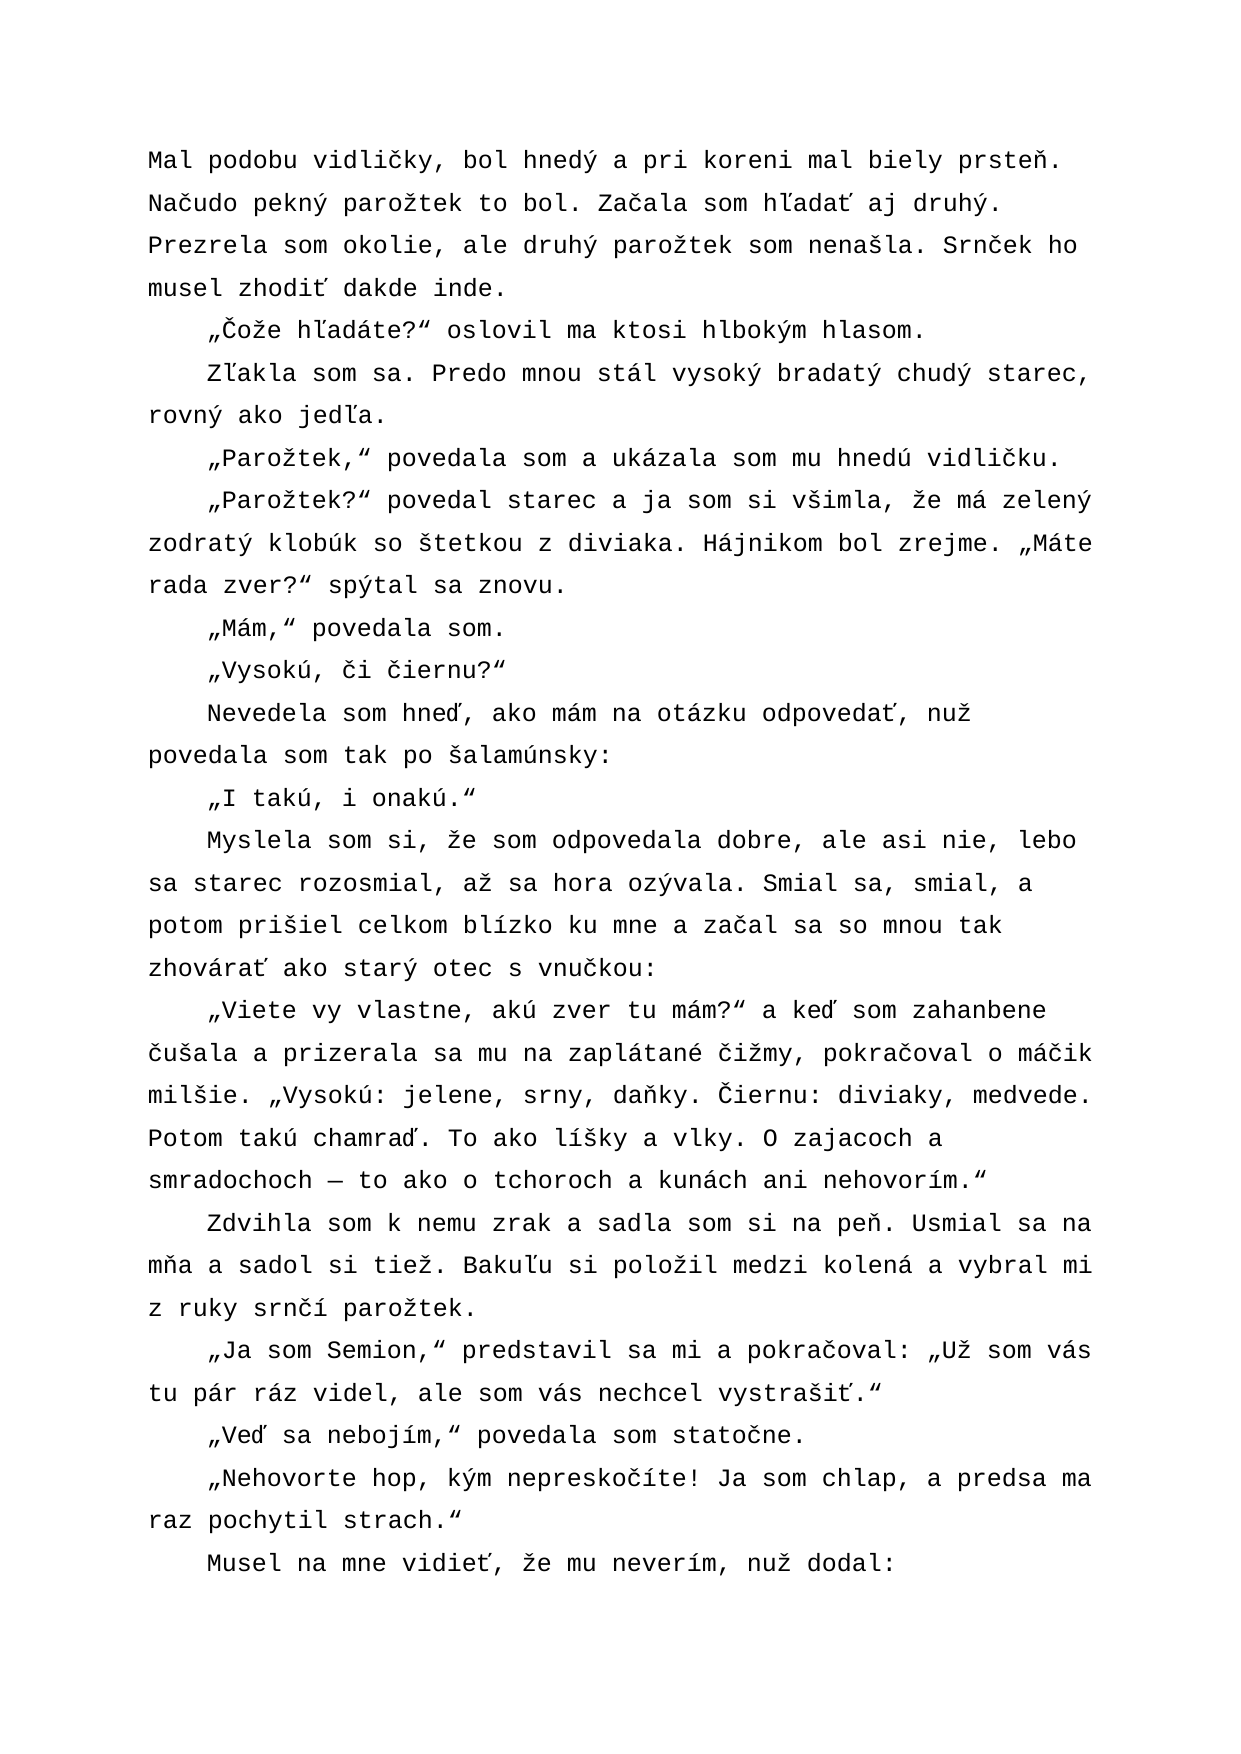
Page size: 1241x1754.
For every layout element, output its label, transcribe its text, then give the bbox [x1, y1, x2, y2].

text „Čože hľadáte?“ oslovil ma ktosi hlbokým hlasom. [148, 318, 1093, 346]
text Myslela som si, že som odpovedala dobre, ale asi nie, lebo sa starec rozosmial, až sa hora ozývala. Smial sa, smial, a potom prišiel celkom blízko ku mne a začal sa so mnou tak zhovárať ako starý otec s vnučkou: [148, 828, 1093, 983]
text „Veď sa nebojím,“ povedala som statočne. [148, 1423, 1093, 1451]
text „Vysokú, či čiernu?“ [148, 658, 1093, 686]
text „Nehovorte hop, kým nepreskočíte! Ja som chlap, a predsa ma raz pochytil strach.“ [148, 1465, 1093, 1536]
text „Mám,“ povedala som. [148, 615, 1093, 643]
text „Ja som Semion,“ predstavil sa mi a pokračoval: „Už som vás tu pár ráz videl, ale som vás nechcel vystrašiť.“ [148, 1338, 1093, 1408]
text „Parožtek,“ povedala som a ukázala som mu hnedú vidličku. [148, 445, 1093, 473]
text „I takú, i onakú.“ [148, 785, 1093, 813]
text „Viete vy vlastne, akú zver tu mám?“ a keď som zahanbene čušala a prizerala sa mu na zaplátané čižmy, pokračoval o máčik milšie. „Vysokú: jelene, srny, daňky. Čiernu: diviaky, medvede. Potom takú chamraď. To ako líšky a vlky. O zajacoch a smradochoch — to ako o tchoroch a kunách ani nehovorím.“ [148, 998, 1093, 1196]
text Nevedela som hneď, ako mám na otázku odpovedať, nuž povedala som tak po šalamúnsky: [148, 700, 1093, 771]
text „Parožtek?“ povedal starec a ja som si všimla, že má zelený zodratý klobúk so štetkou z diviaka. Hájnikom bol zrejme. „Máte rada zver?“ spýtal sa znovu. [148, 488, 1093, 601]
text Zdvihla som k nemu zrak a sadla som si na peň. Usmial sa na mňa a sadol si tiež. Bakuľu si položil medzi kolená a vybral mi z ruky srnčí parožtek. [148, 1210, 1093, 1323]
text Zľakla som sa. Predo mnou stál vysoký bradatý chudý starec, rovný ako jedľa. [148, 360, 1093, 431]
text Mal podobu vidličky, bol hnedý a pri koreni mal biely prsteň. Načudo pekný parožtek to bol. Začala som hľadať aj druhý. Prezrela som okolie, ale druhý parožtek som nenašla. Srnček ho musel zhodiť dakde inde. [148, 148, 1093, 303]
text Musel na mne vidieť, že mu neverím, nuž dodal: [148, 1550, 1093, 1578]
